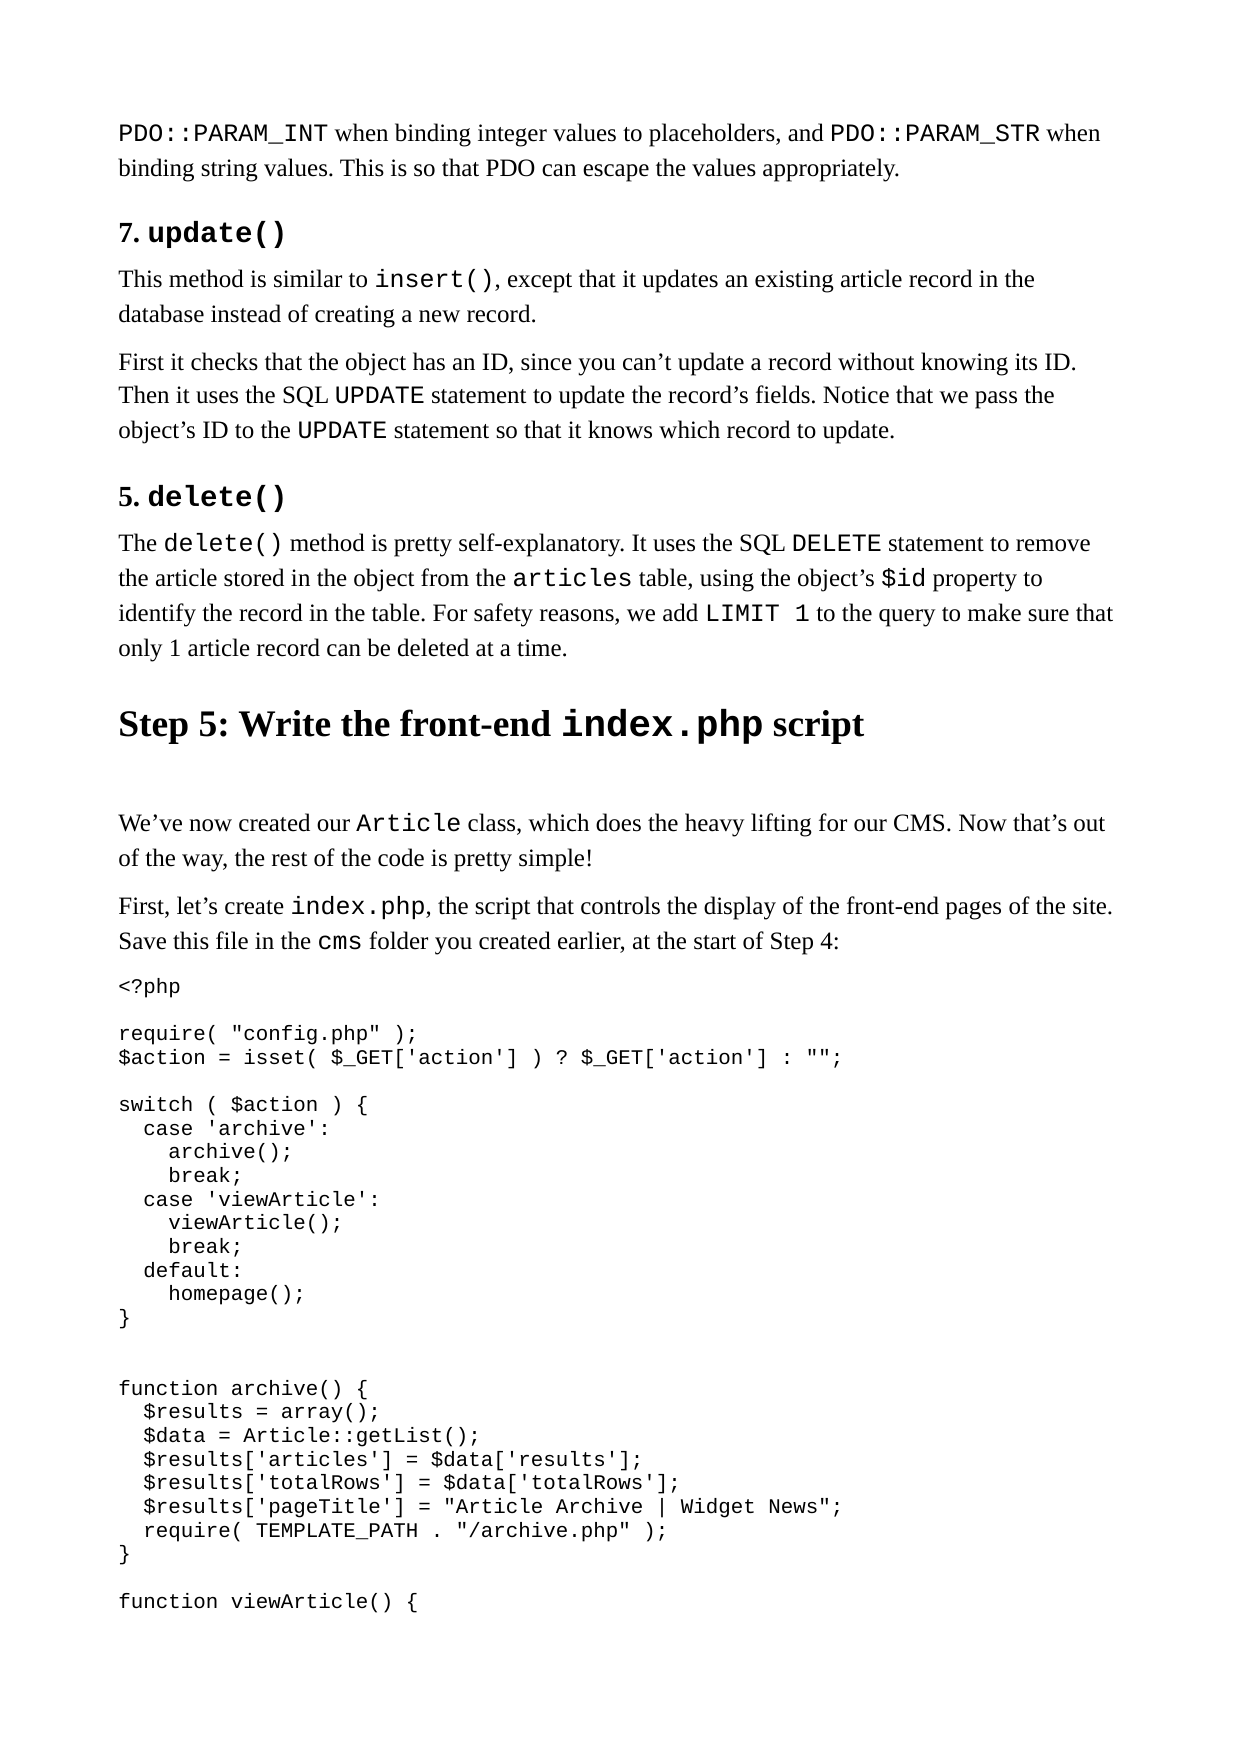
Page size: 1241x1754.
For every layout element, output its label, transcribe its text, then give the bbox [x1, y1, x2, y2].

subtitle Step 5: Write the front-end index.php script [118, 702, 1122, 748]
subtitle 5. delete() [118, 479, 1122, 515]
text function viewArticle() { [118, 1591, 1122, 1614]
text First it checks that the object has an ID, since you can’t update a record without knowing its ID. Then it uses the SQL UPDATE statement to update the record’s fields. Notice that we pass the object’s ID to the UPDATE statement so that it knows which record to update. [118, 347, 1122, 446]
text viewArticle(); [118, 1212, 1122, 1236]
text $action = isset( $_GET['action'] ) ? $_GET['action'] : ""; [118, 1047, 1122, 1070]
text default: [118, 1259, 1122, 1283]
subtitle 7. update() [118, 215, 1122, 251]
text case 'viewArticle': [118, 1189, 1122, 1212]
text archive(); [118, 1141, 1122, 1165]
text $results['totalRows'] = $data['totalRows']; [118, 1472, 1122, 1496]
text First, let’s create index.php, the script that controls the display of the front-end pages of the site. Save this file in the cms folder you created earlier, at the start of Step 4: [118, 891, 1122, 957]
text } [118, 1543, 1122, 1567]
text $data = Article::getList(); [118, 1425, 1122, 1449]
text $results = array(); [118, 1401, 1122, 1425]
text homepage(); [118, 1283, 1122, 1307]
text $results['pageTitle'] = "Article Archive | Widget News"; [118, 1496, 1122, 1520]
text We’ve now created our Article class, which does the heavy lifting for our CMS. Now that’s out of the way, the rest of the code is pretty simple! [118, 808, 1122, 872]
text The delete() method is pretty self-explanatory. It uses the SQL DELETE statement to remove the article stored in the object from the articles table, using the object’s $id property to identify the record in the table. For safety reasons, we add LIMIT 1 to the query to make sure that only 1 article record can be deleted at a time. [118, 528, 1122, 662]
text } [118, 1307, 1122, 1331]
text <?php [118, 976, 1122, 999]
text PDO::PARAM_INT when binding integer values to placeholders, and PDO::PARAM_STR when binding string values. This is so that PDO can escape the values appropriately. [118, 118, 1122, 182]
text $results['articles'] = $data['results']; [118, 1449, 1122, 1472]
text function archive() { [118, 1378, 1122, 1401]
text break; [118, 1236, 1122, 1259]
text require( "config.php" ); [118, 1023, 1122, 1047]
text require( TEMPLATE_PATH . "/archive.php" ); [118, 1520, 1122, 1543]
text case 'archive': [118, 1118, 1122, 1141]
text break; [118, 1165, 1122, 1189]
text switch ( $action ) { [118, 1094, 1122, 1118]
text This method is similar to insert(), except that it updates an existing article record in the database instead of creating a new record. [118, 264, 1122, 328]
